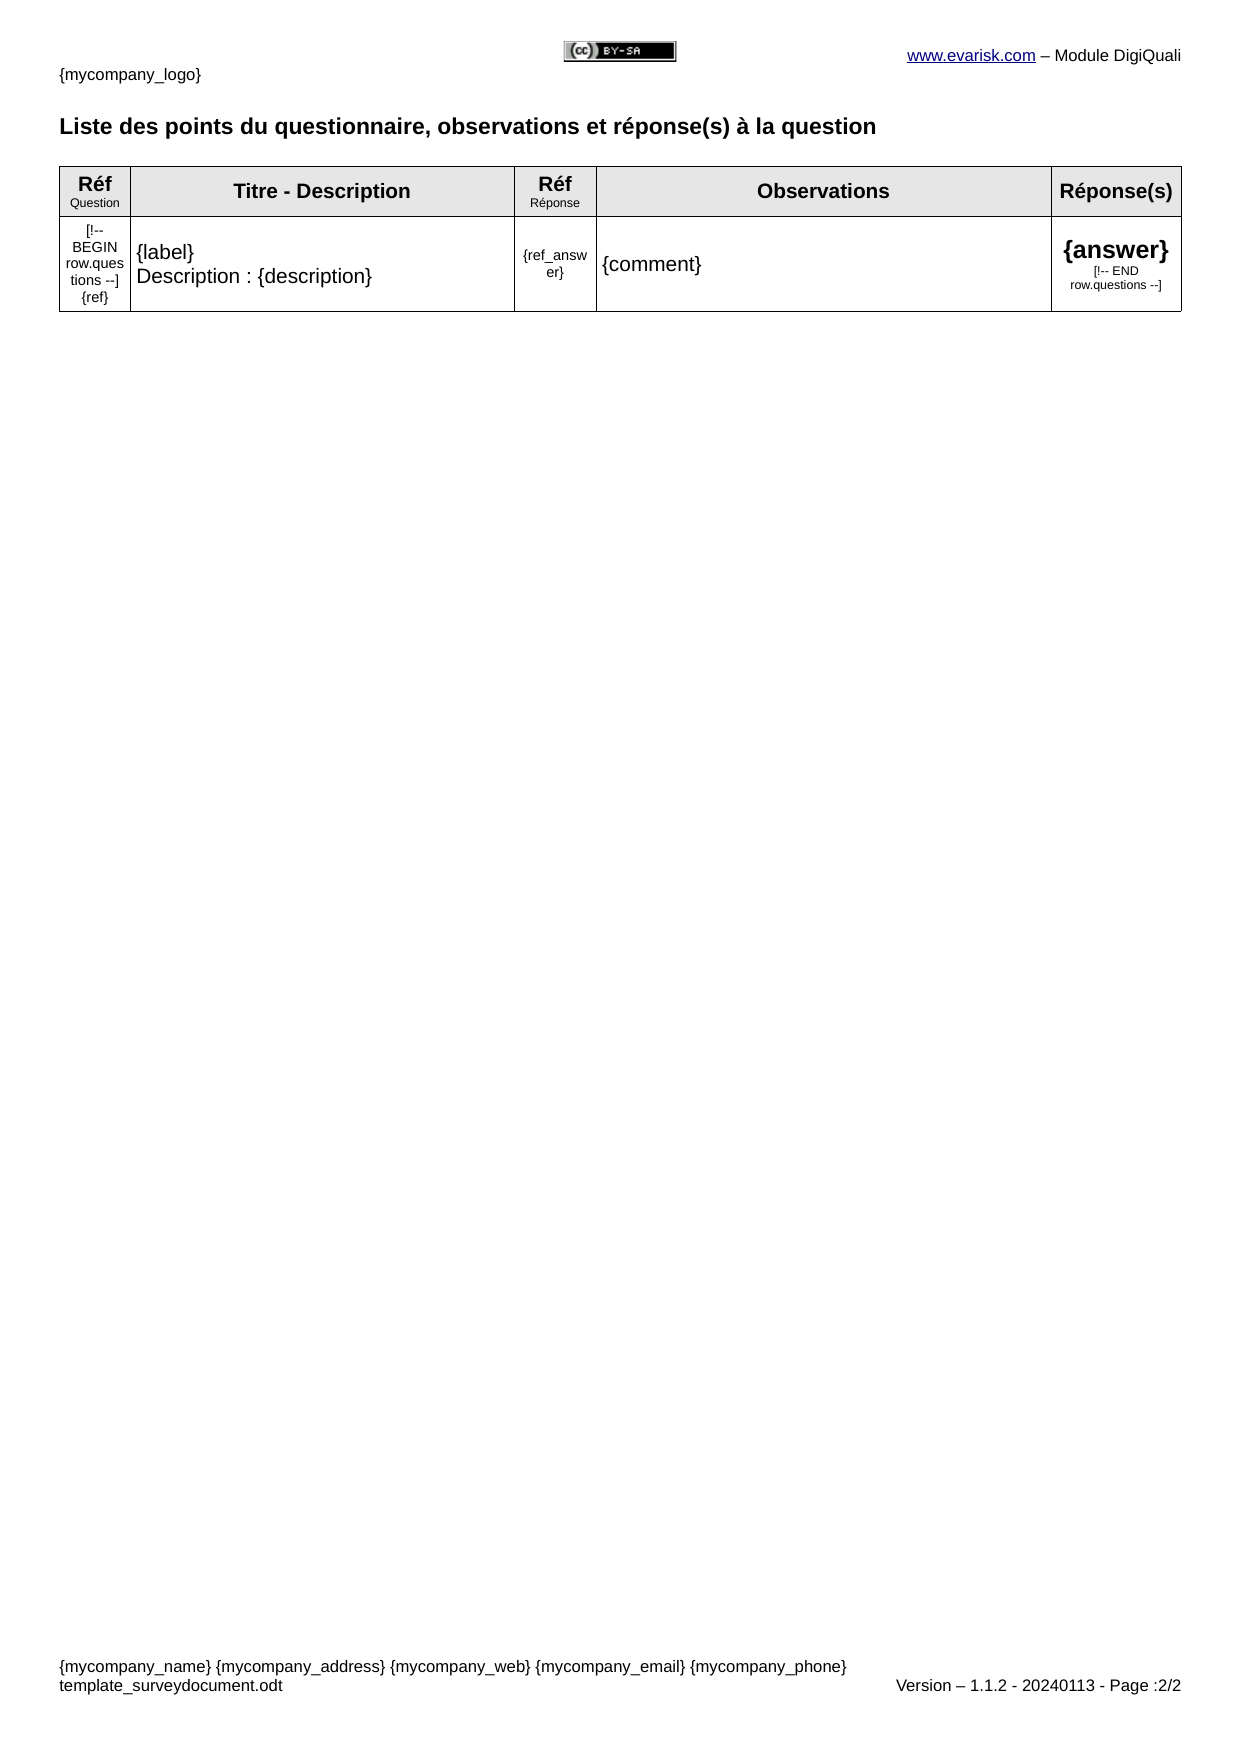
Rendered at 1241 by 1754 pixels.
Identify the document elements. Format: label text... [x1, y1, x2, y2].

table_cell {ref_answer} [515, 217, 596, 311]
text Liste des points du questionnaire, observations et réponse(s) à la question [59, 113, 1181, 139]
table_header Réponse(s) [1052, 167, 1181, 216]
table_cell {answer} [!-- END row.questions --] [1052, 217, 1181, 311]
table_header Observations [597, 167, 1051, 216]
table_header Réf Question [60, 167, 130, 216]
table_cell [!-- BEGIN row.questions --] {ref} [60, 217, 130, 311]
picture [563, 41, 677, 62]
table_header Titre - Description [131, 167, 514, 216]
table_cell {label} Description : {description} [131, 217, 514, 311]
table_cell {comment} [597, 217, 1051, 311]
table_header Réf Réponse [515, 167, 596, 216]
